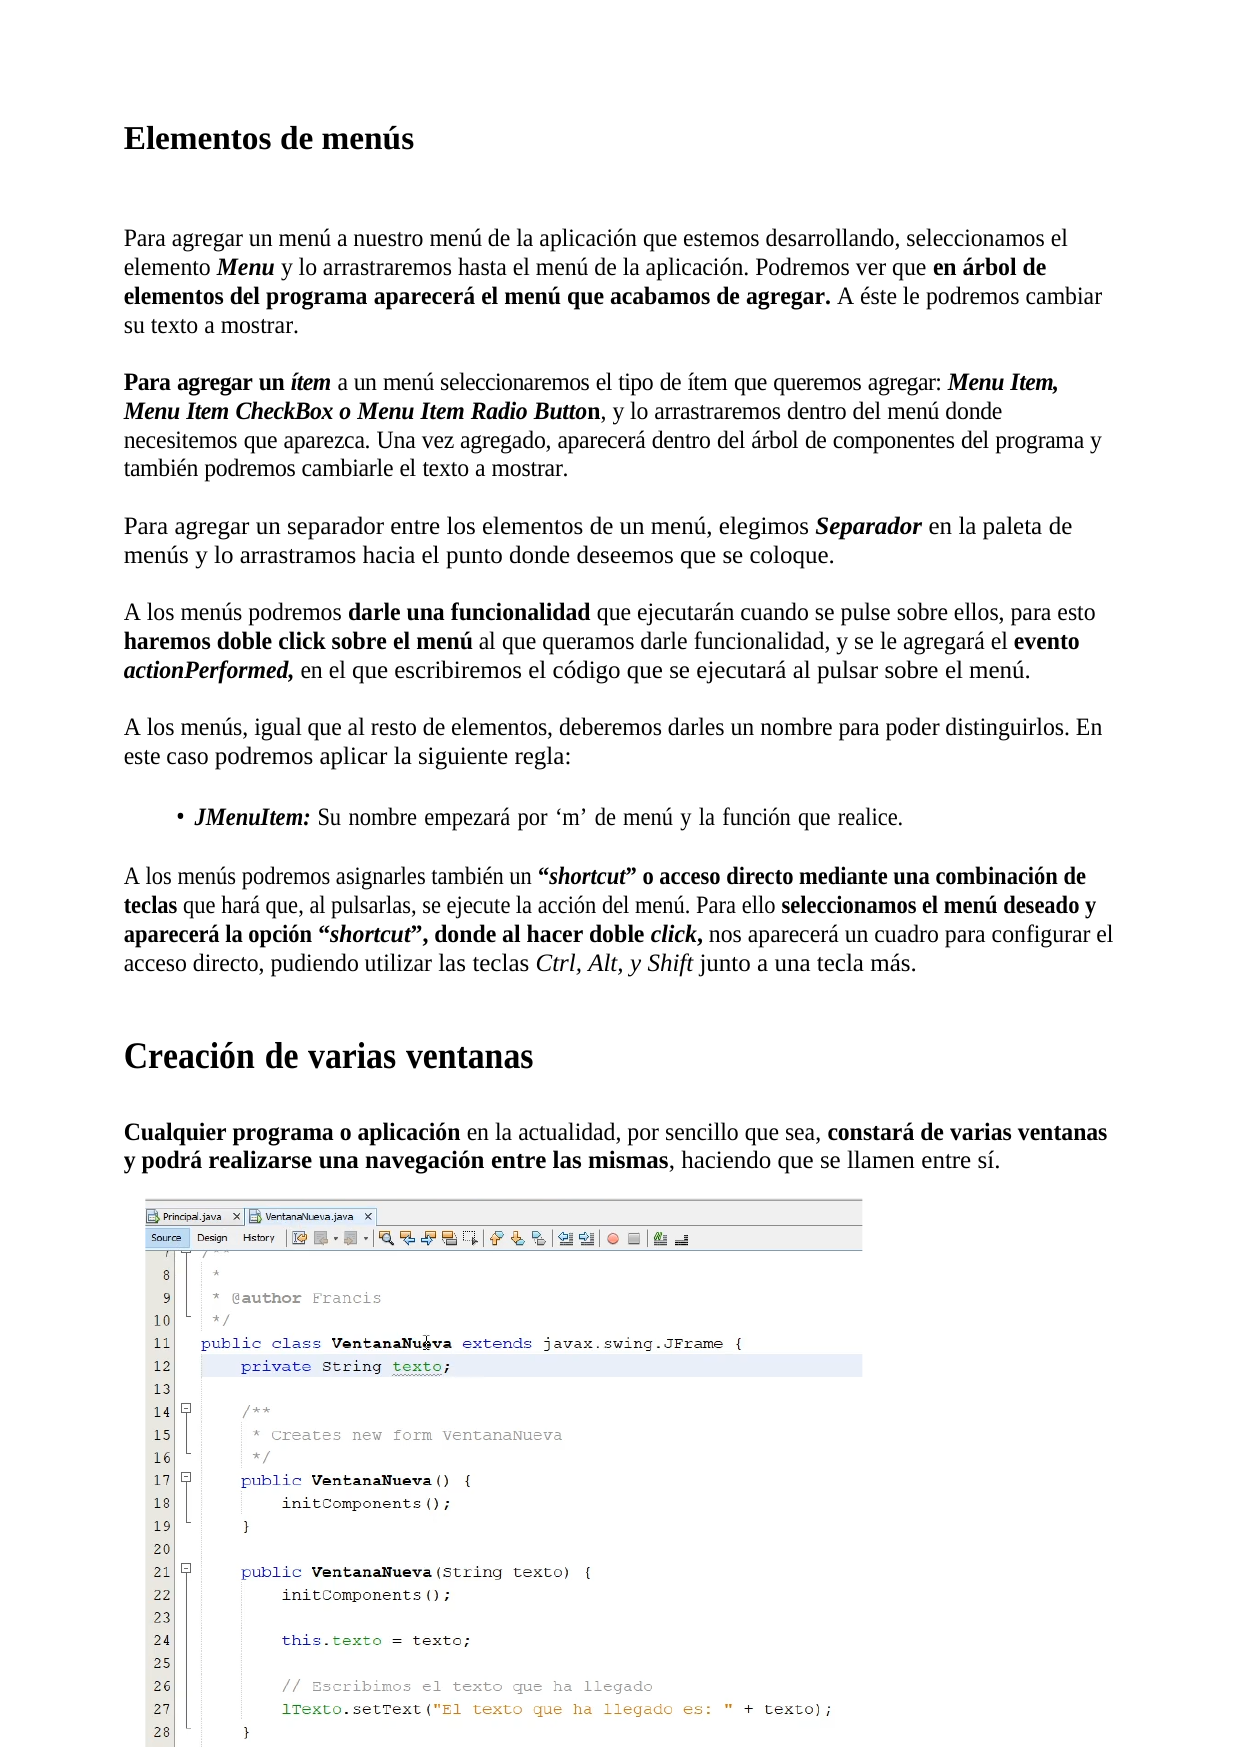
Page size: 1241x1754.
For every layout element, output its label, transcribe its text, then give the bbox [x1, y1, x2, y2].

text A los menús, igual que al resto de elementos, deberemos darles un nombre para poder distinguirlos. En este caso podremos aplicar la siguiente regla: [123, 712, 1122, 770]
text Creación de varias ventanas [123, 1034, 1122, 1077]
text A los menús podremos asignarles también un “shortcut” o acceso directo mediante una combinación de teclas que hará que, al pulsarlas, se ejecute la acción del menú. Para ello seleccionamos el menú deseado y aparecerá la opción “shortcut”, donde al hacer doble click, nos aparecerá un cuadro para configurar el acceso directo, pudiendo utilizar las teclas Ctrl, Alt, y Shift junto a una tecla más. [123, 861, 1122, 976]
text Para agregar un ítem a un menú seleccionaremos el tipo de ítem que queremos agregar: Menu Item, Menu Item CheckBox o Menu Item Radio Button, y lo arrastraremos dentro del menú donde necesitemos que aparezca. Una vez agregado, aparecerá dentro del árbol de componentes del programa y también podremos cambiarle el texto a mostrar. [123, 367, 1122, 482]
text A los menús podremos darle una funcionalidad que ejecutarán cuando se pulse sobre ellos, para esto haremos doble click sobre el menú al que queramos darle funcionalidad, y se le agregará el evento actionPerformed, en el que escribiremos el código que se ejecutará al pulsar sobre el menú. [123, 597, 1122, 683]
text Cualquier programa o aplicación en la actualidad, por sencillo que sea, constará de varias ventanas y podrá realizarse una navegación entre las mismas, haciendo que se llamen entre sí. [123, 1117, 1122, 1174]
text Para agregar un separador entre los elementos de un menú, elegimos Separador en la paleta de menús y lo arrastramos hacia el punto donde deseemos que se coloque. [123, 511, 1122, 568]
list JMenuItem: Su nombre empezará por ‘m’ de menú y la función que realice. [176, 798, 1122, 833]
text Para agregar un menú a nuestro menú de la aplicación que estemos desarrollando, seleccionamos el elemento Menu y lo arrastraremos hasta el menú de la aplicación. Podremos ver que en árbol de elementos del programa aparecerá el menú que acabamos de agregar. A éste le podremos cambiar su texto a mostrar. [123, 223, 1122, 338]
text Elementos de menús [123, 118, 1122, 156]
picture [145, 1198, 863, 1747]
